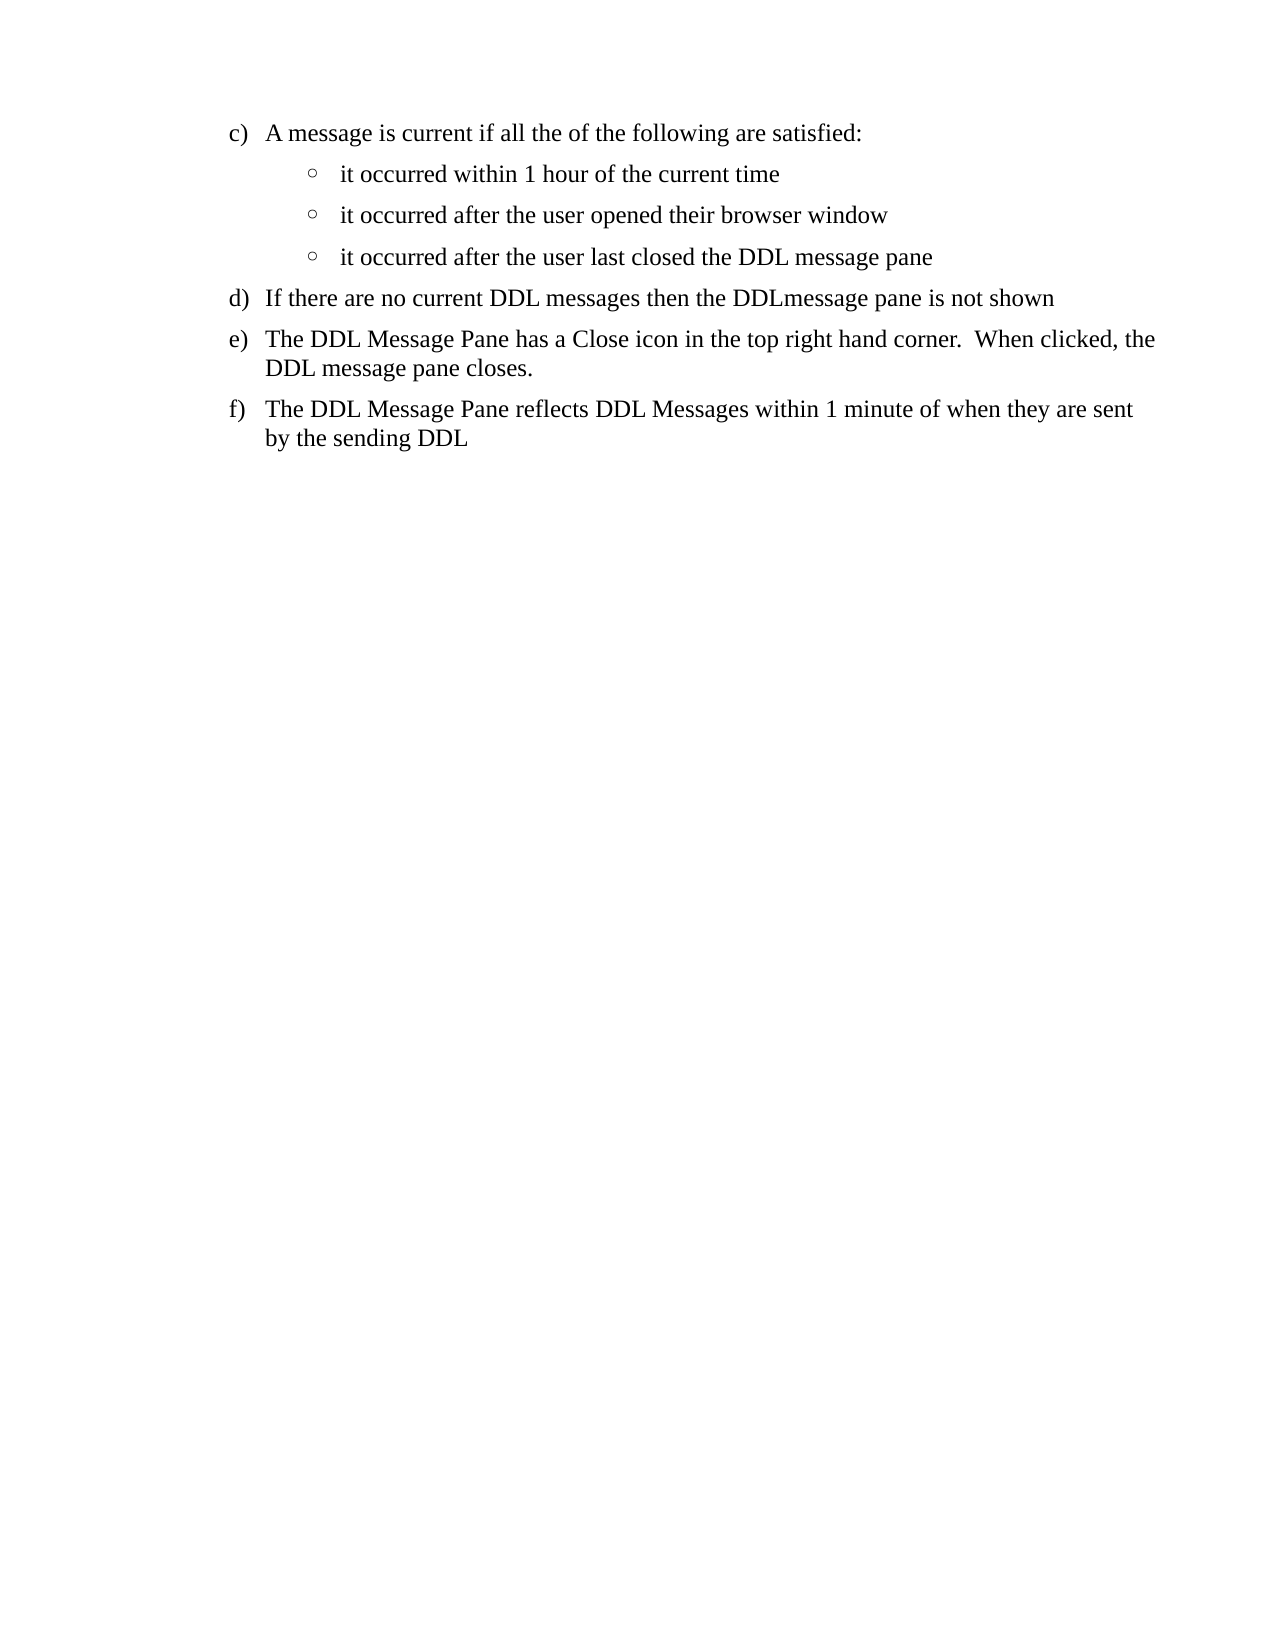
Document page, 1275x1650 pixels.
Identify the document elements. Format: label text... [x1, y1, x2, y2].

list The DDL Message Pane has a Close icon in the top right hand corner. When clicked, the DDL message pane closes. [229, 324, 1157, 382]
list The DDL Message Pane reflects DDL Messages within 1 minute of when they are sent by the sending DDL [229, 394, 1157, 452]
list it occurred after the user last closed the DDL message pane [302, 242, 1157, 271]
list If there are no current DDL messages then the DDLmessage pane is not shown [229, 283, 1157, 312]
list it occurred within 1 hour of the current time [302, 159, 1157, 188]
list A message is current if all the of the following are satisfied: [229, 118, 1157, 147]
list it occurred after the user opened their browser window [302, 201, 1157, 229]
